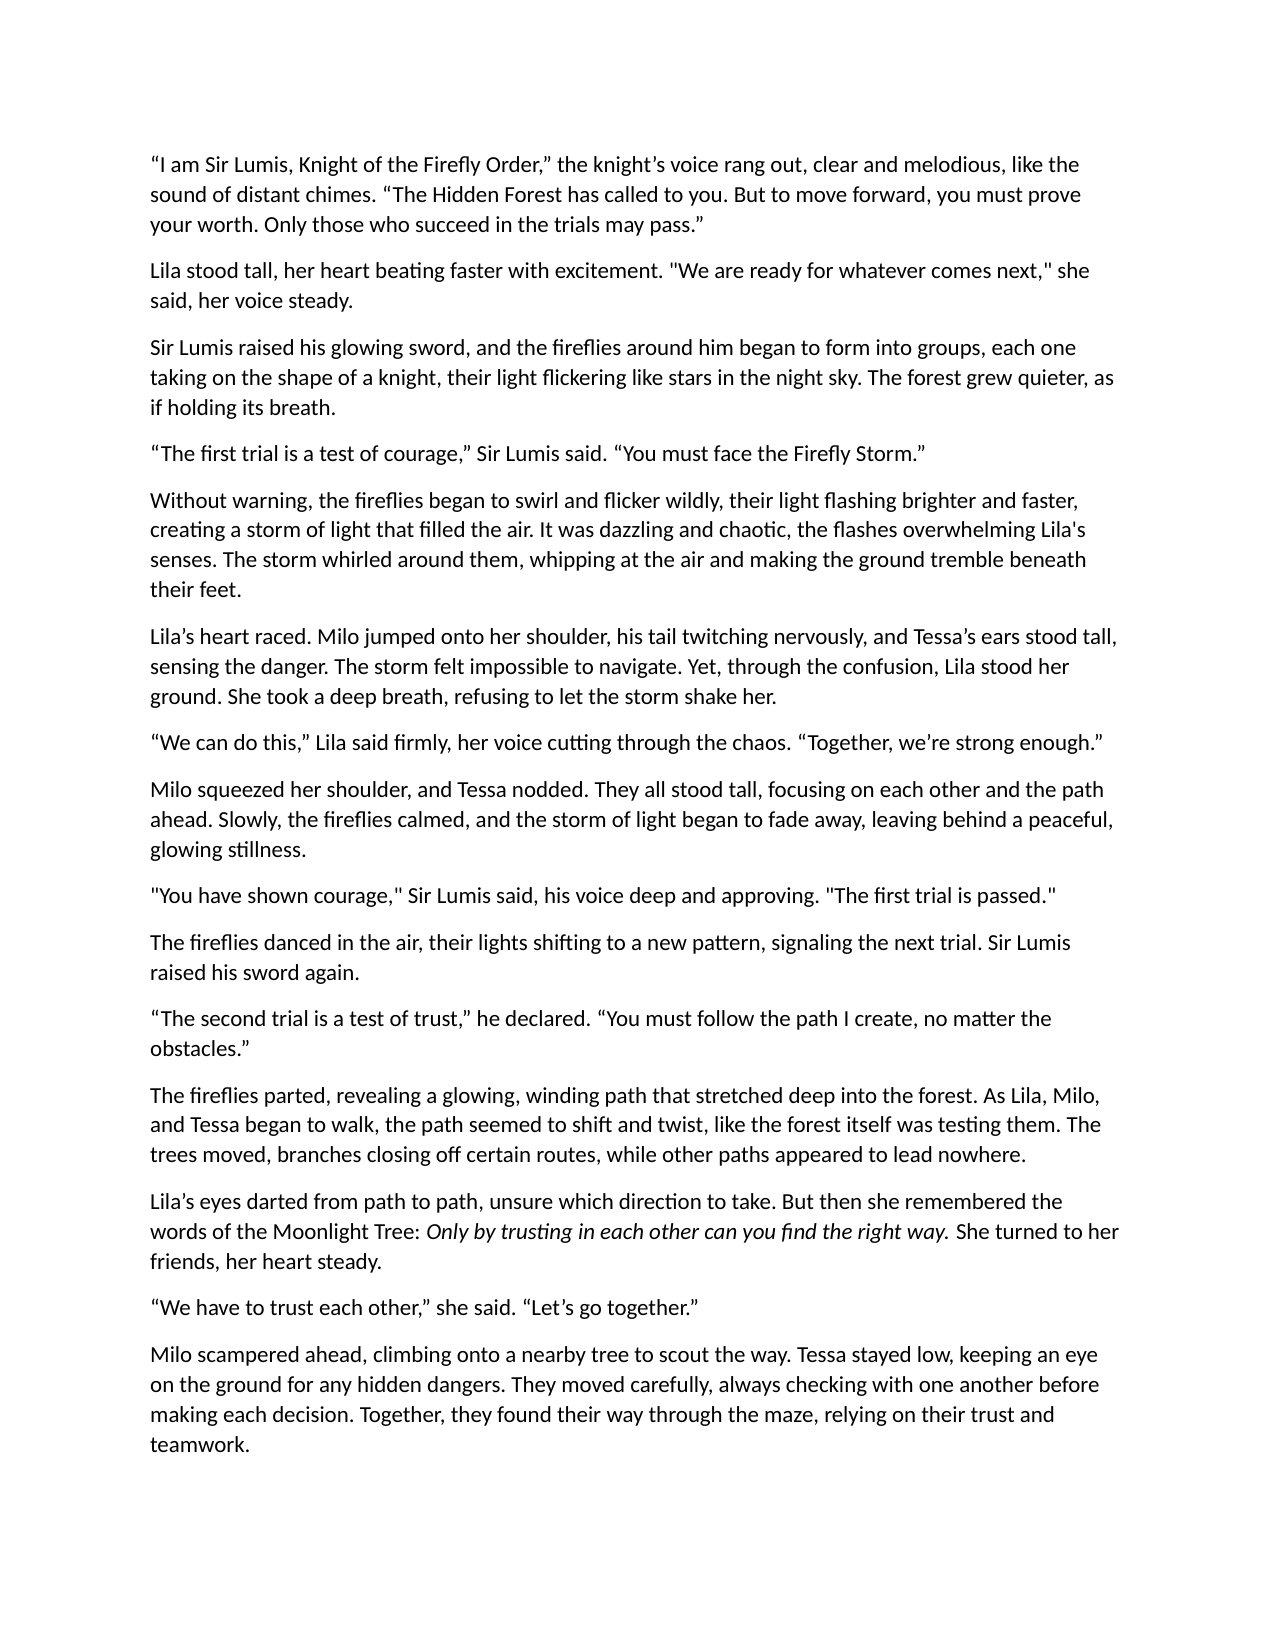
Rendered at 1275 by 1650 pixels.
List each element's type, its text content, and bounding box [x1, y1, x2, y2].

text “I am Sir Lumis, Knight of the Firefly Order,” the knight’s voice rang out, clear and melodious, like the sound of distant chimes. “The Hidden Forest has called to you. But to move forward, you must prove your worth. Only those who succeed in the trials may pass.” [150, 150, 1125, 238]
text Milo squeezed her shoulder, and Tessa nodded. They all stood tall, focusing on each other and the path ahead. Slowly, the fireflies calmed, and the storm of light began to fade away, leaving behind a peaceful, glowing stillness. [150, 775, 1125, 863]
text "You have shown courage," Sir Lumis said, his voice deep and approving. "The first trial is passed." [150, 881, 1125, 909]
text Sir Lumis raised his glowing sword, and the fireflies around him began to form into groups, each one taking on the shape of a knight, their light flickering like stars in the night sky. The forest grew quieter, as if holding its breath. [150, 333, 1125, 421]
text “We have to trust each other,” she said. “Let’s go together.” [150, 1293, 1125, 1321]
text Lila stood tall, her heart beating faster with excitement. "We are ready for whatever comes next," she said, her voice steady. [150, 256, 1125, 314]
text The fireflies danced in the air, their lights shifting to a new pattern, signaling the next trial. Sir Lumis raised his sword again. [150, 928, 1125, 986]
text “The first trial is a test of courage,” Sir Lumis said. “You must face the Firefly Storm.” [150, 439, 1125, 467]
text Milo scampered ahead, climbing onto a nearby tree to scout the way. Tessa stayed low, keeping an eye on the ground for any hidden dangers. They moved carefully, always checking with one another before making each decision. Together, they found their way through the maze, relying on their trust and teamwork. [150, 1340, 1125, 1458]
text The fireflies parted, revealing a glowing, winding path that stretched deep into the forest. As Lila, Milo, and Tessa began to walk, the path seemed to shift and twist, like the forest itself was testing them. The trees moved, branches closing off certain routes, while other paths appeared to lead nowhere. [150, 1081, 1125, 1168]
text Lila’s eyes darted from path to path, unsure which direction to take. But then she remembered the words of the Moonlight Tree: Only by trusting in each other can you find the right way. She turned to her friends, her heart steady. [150, 1187, 1125, 1275]
text “We can do this,” Lila said firmly, her voice cutting through the chaos. “Together, we’re strong enough.” [150, 728, 1125, 756]
text “The second trial is a test of trust,” he declared. “You must follow the path I create, no matter the obstacles.” [150, 1004, 1125, 1062]
text Without warning, the fireflies began to swirl and flicker wildly, their light flashing brighter and faster, creating a storm of light that filled the air. It was dazzling and chaotic, the flashes overwhelming Lila's senses. The storm whirled around them, whipping at the air and making the ground tremble beneath their feet. [150, 486, 1125, 603]
text Lila’s heart raced. Milo jumped onto her shoulder, his tail twitching nervously, and Tessa’s ears stood tall, sensing the danger. The storm felt impossible to navigate. Yet, through the confusion, Lila stood her ground. She took a deep breath, refusing to let the storm shake her. [150, 622, 1125, 710]
